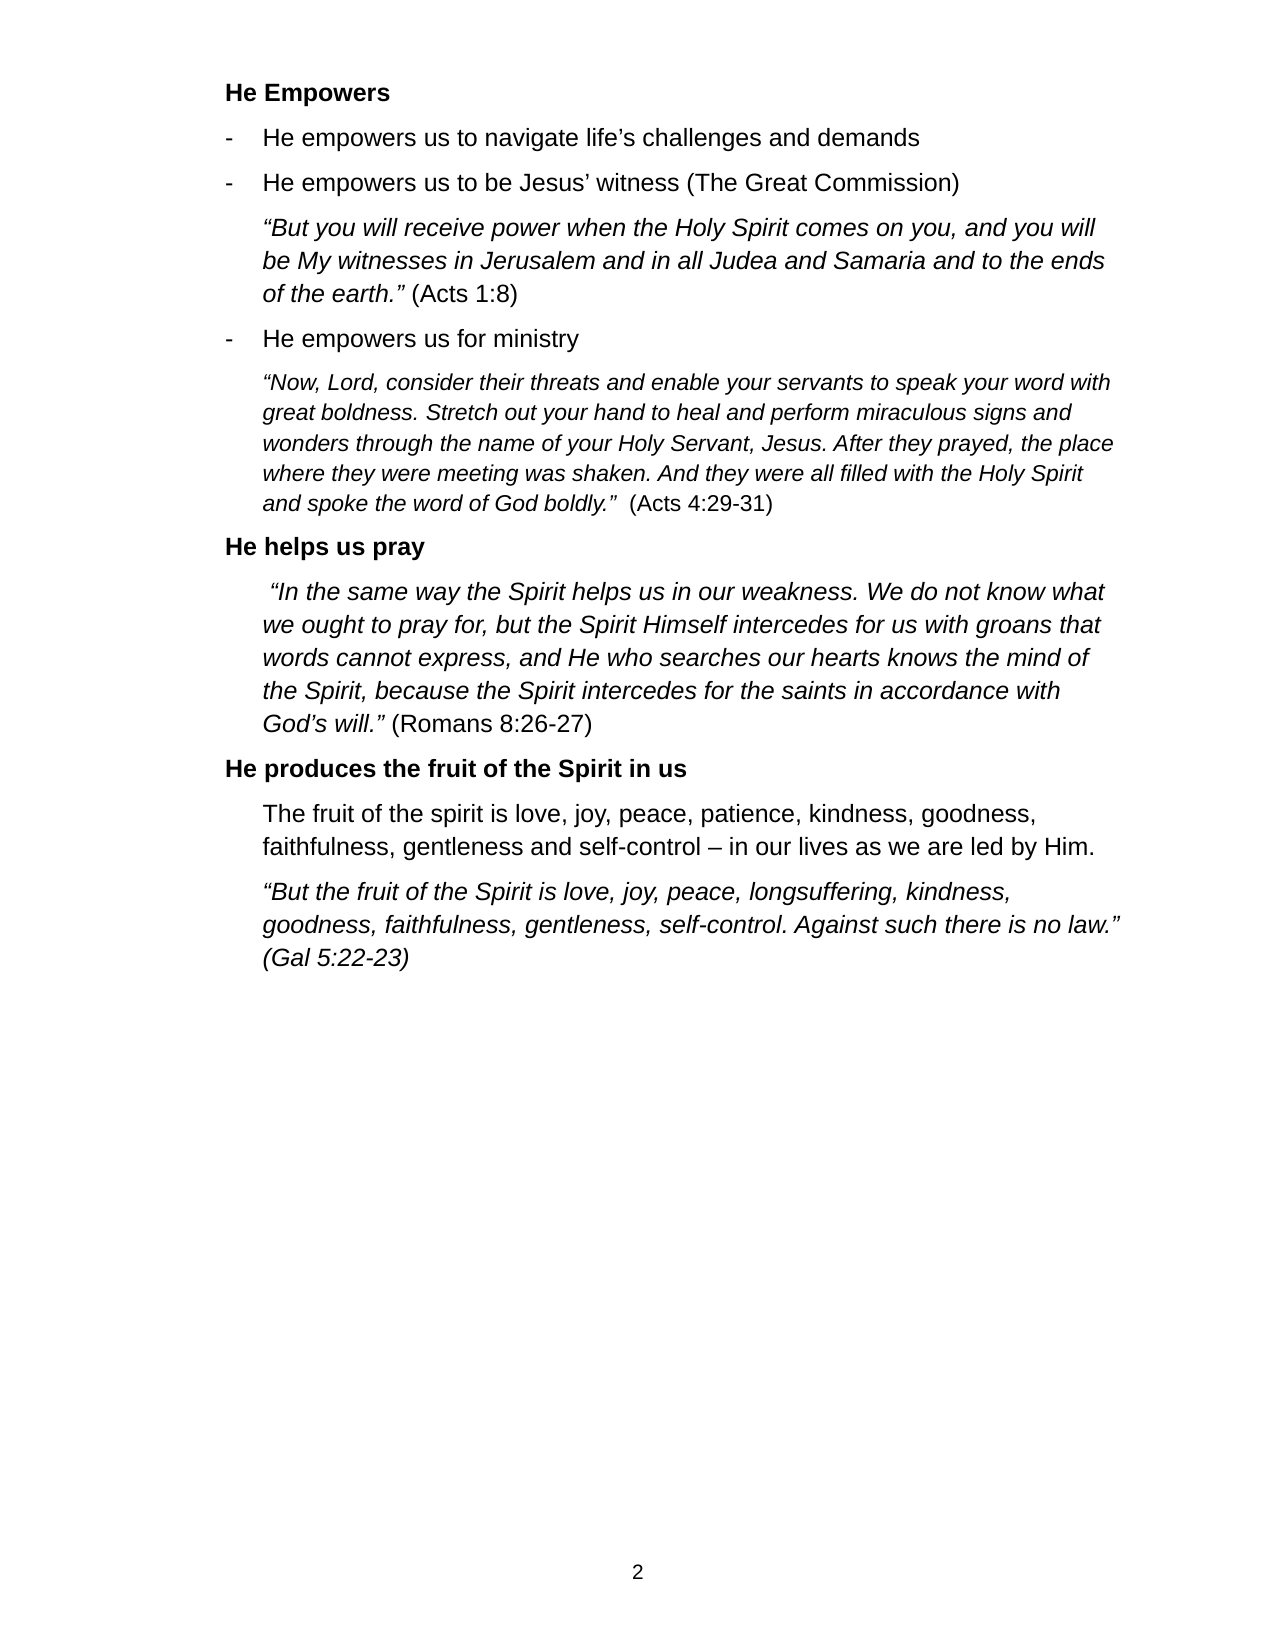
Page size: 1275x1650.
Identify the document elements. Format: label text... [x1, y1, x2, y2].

list He empowers us to navigate life’s challenges and demands [225, 123, 1125, 152]
text “In the same way the Spirit helps us in our weakness. We do not know what we ought to pray for, but the Spirit Himself intercedes for us with groans that words cannot express, and He who searches our hearts knows the mind of the Spirit, because the Spirit intercedes for the saints in accordance with God’s will.” (Romans 8:26-27) [262, 577, 1125, 738]
text “Now, Lord, consider their threats and enable your servants to speak your word with great boldness. Stretch out your hand to heal and perform miraculous signs and wonders through the name of your Holy Servant, Jesus. After they prayed, the place where they were meeting was shaken. And they were all filled with the Holy Spirit and spoke the word of God boldly.” (Acts 4:29-31) [262, 369, 1125, 516]
text “But the fruit of the Spirit is love, joy, peace, longsuffering, kindness, goodness, faithfulness, gentleness, self-control. Against such there is no law.” (Gal 5:22-23) [262, 877, 1125, 972]
subtitle He helps us pray [225, 532, 1125, 561]
list “But you will receive power when the Holy Spirit comes on you, and you will be My witnesses in Jerusalem and in all Judea and Samaria and to the ends of the earth.” (Acts 1:8) [262, 213, 1125, 308]
subtitle He produces the fruit of the Spirit in us [225, 754, 1125, 783]
text The fruit of the spirit is love, joy, peace, patience, kindness, goodness, faithfulness, gentleness and self-control – in our lives as we are led by Him. [262, 799, 1125, 861]
list He empowers us for ministry [225, 324, 1125, 353]
subtitle He Empowers [225, 78, 1125, 107]
list He empowers us to be Jesus’ witness (The Great Commission) [225, 168, 1125, 197]
